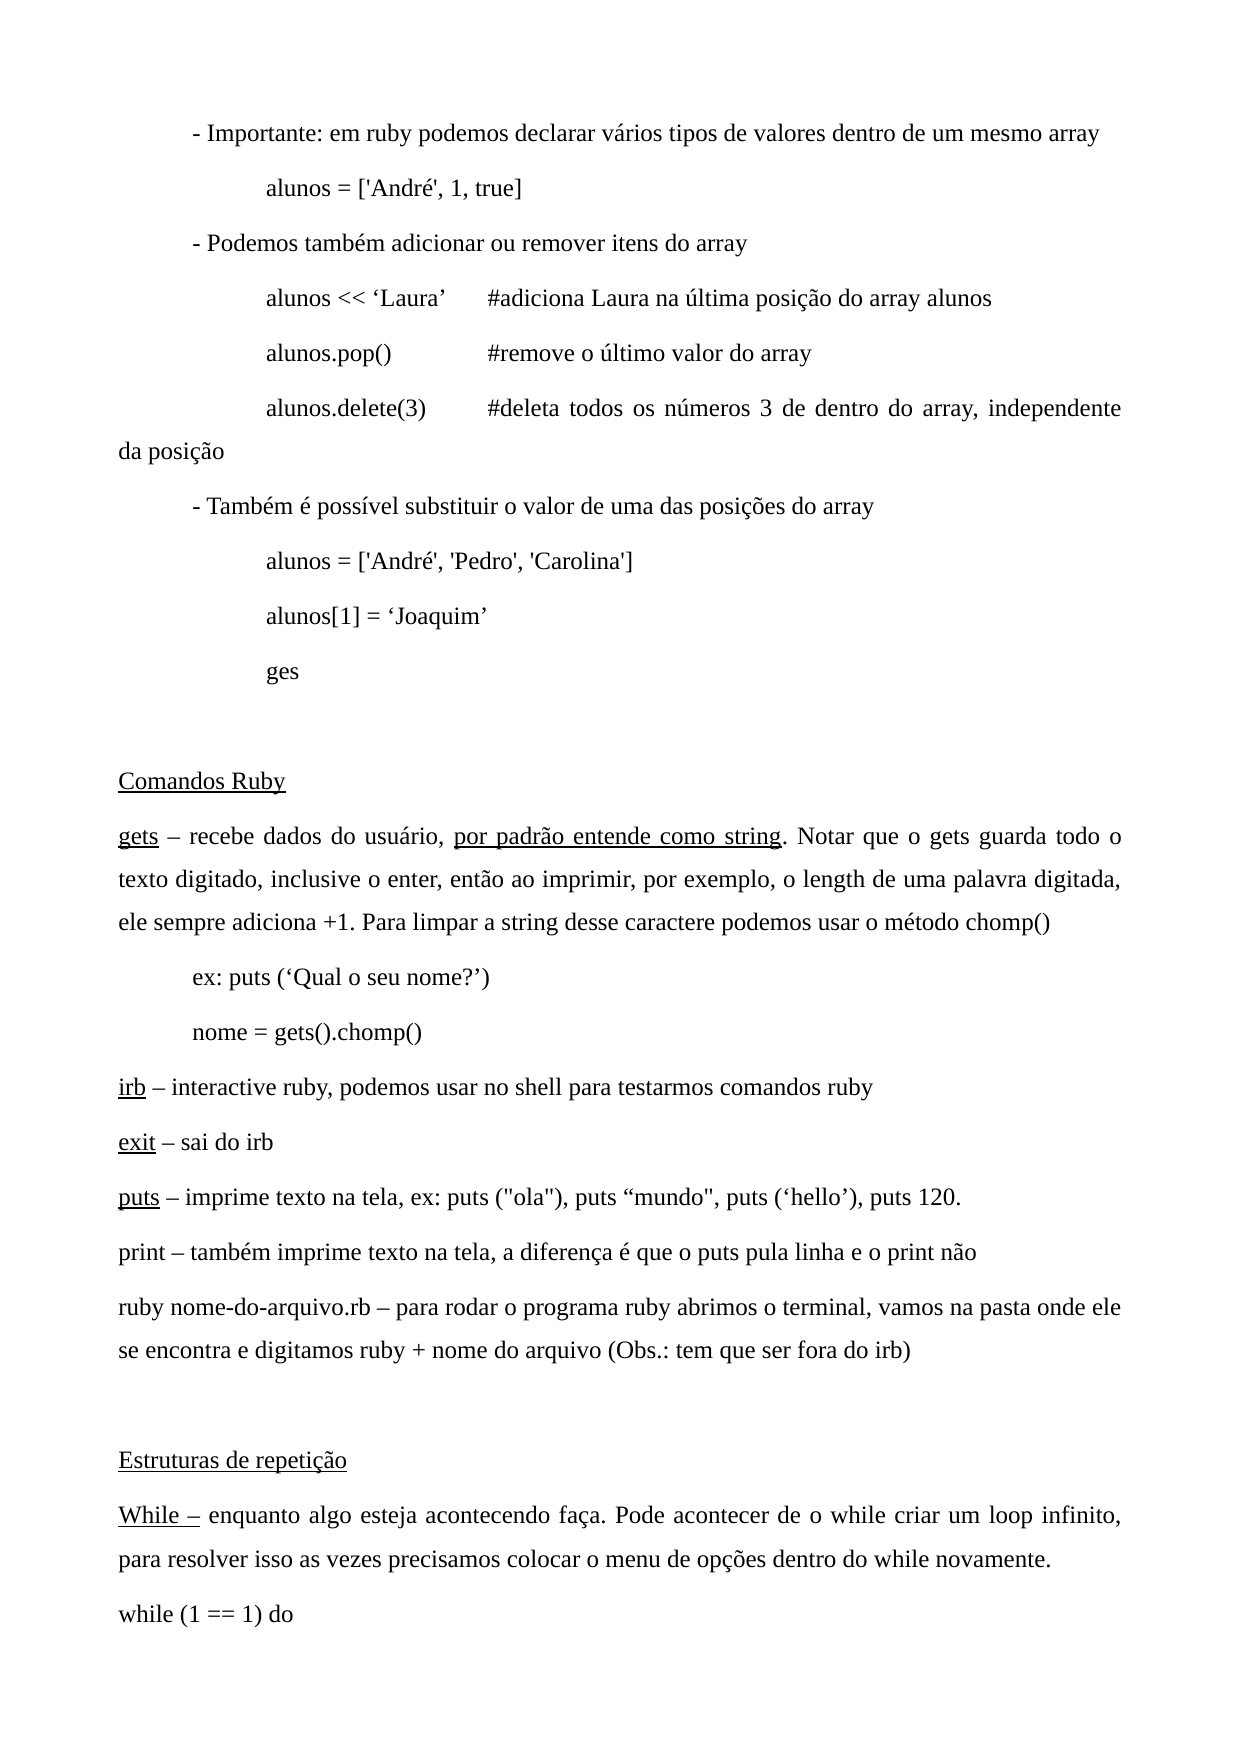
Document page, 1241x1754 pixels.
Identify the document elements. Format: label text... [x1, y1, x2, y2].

text alunos = ['André', 1, true] [118, 173, 1122, 202]
text While – enquanto algo esteja acontecendo faça. Pode acontecer de o while criar um loop infinito, para resolver isso as vezes precisamos colocar o menu de opções dentro do while novamente. [118, 1501, 1122, 1572]
text ex: puts (‘Qual o seu nome?’) [118, 962, 1122, 991]
text nome = gets().chomp() [118, 1017, 1122, 1046]
text gets – recebe dados do usuário, por padrão entende como string. Notar que o gets guarda todo o texto digitado, inclusive o enter, então ao imprimir, por exemplo, o length de uma palavra digitada, ele sempre adiciona +1. Para limpar a string desse caractere podemos usar o método chomp() [118, 821, 1122, 936]
text - Podemos também adicionar ou remover itens do array [118, 228, 1122, 257]
text print – também imprime texto na tela, a diferença é que o puts pula linha e o print não [118, 1237, 1122, 1266]
text Comandos Ruby [118, 766, 1122, 795]
text irb – interactive ruby, podemos usar no shell para testarmos comandos ruby [118, 1072, 1122, 1101]
text ges [118, 656, 1122, 685]
text alunos[1] = ‘Joaquim’ [118, 601, 1122, 630]
text while (1 == 1) do [118, 1599, 1122, 1627]
text alunos << ‘Laura’ #adiciona Laura na última posição do array alunos [118, 283, 1122, 312]
text alunos.delete(3) #deleta todos os números 3 de dentro do array, independente da posição [118, 393, 1122, 465]
text alunos.pop() #remove o último valor do array [118, 338, 1122, 367]
text puts – imprime texto na tela, ex: puts ("ola"), puts “mundo", puts (‘hello’), puts 120. [118, 1182, 1122, 1211]
text - Importante: em ruby podemos declarar vários tipos de valores dentro de um mesmo array [118, 118, 1122, 147]
text exit – sai do irb [118, 1127, 1122, 1156]
text ruby nome-do-arquivo.rb – para rodar o programa ruby abrimos o terminal, vamos na pasta onde ele se encontra e digitamos ruby + nome do arquivo (Obs.: tem que ser fora do irb) [118, 1292, 1122, 1364]
text alunos = ['André', 'Pedro', 'Carolina'] [118, 546, 1122, 575]
text Estruturas de repetição [118, 1446, 1122, 1474]
text - Também é possível substituir o valor de uma das posições do array [118, 491, 1122, 520]
